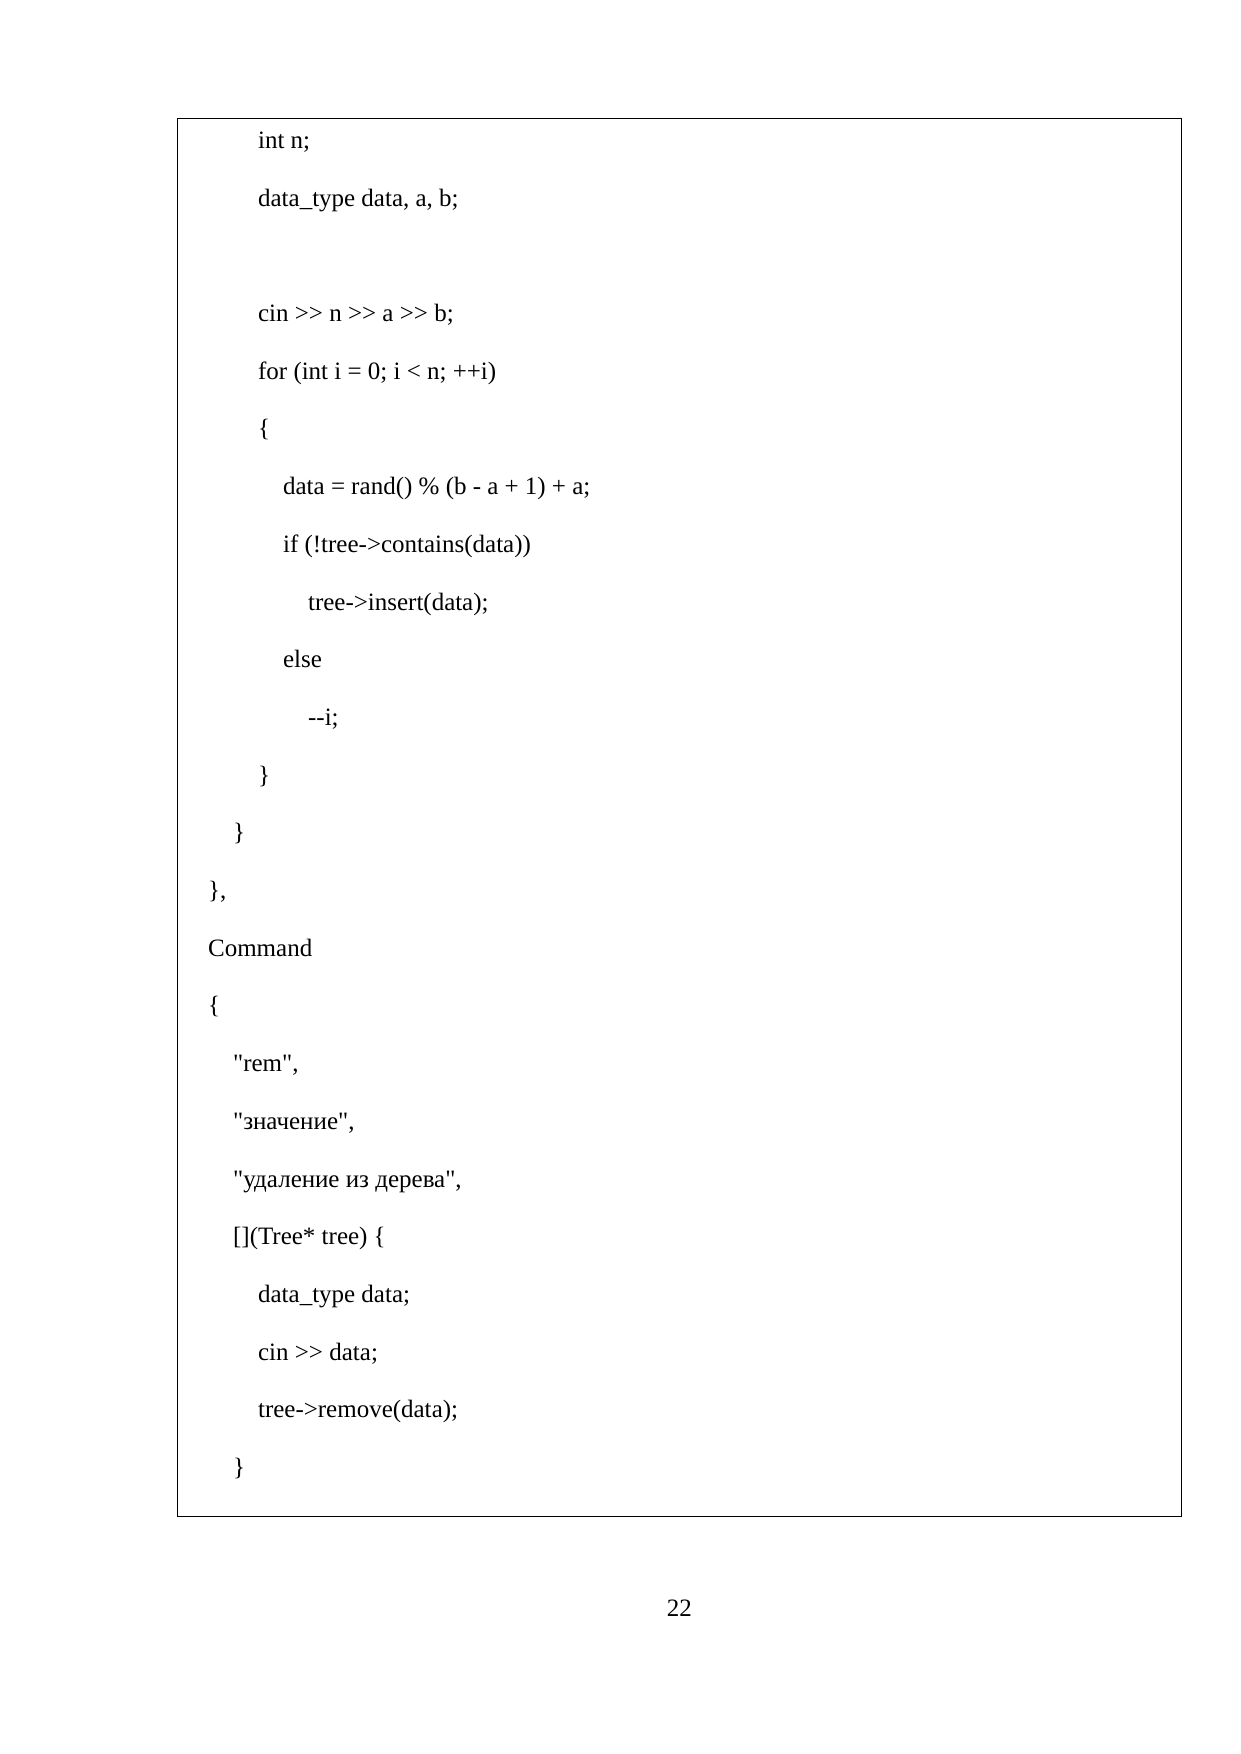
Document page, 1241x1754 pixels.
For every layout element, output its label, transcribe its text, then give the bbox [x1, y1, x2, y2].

table_header int n; data_type data, a, b; cin >> n >> a >> b; for (int i = 0; i < n; ++i) { data = rand() % (b - a + 1) + a; if (!tree->contains(data)) tree->insert(data); else --i; } } }, Command { "rem", "значение", "удаление из дерева", [](Tree* tree) { data_type data; cin >> data; tree->remove(data); } [178, 119, 1181, 1516]
